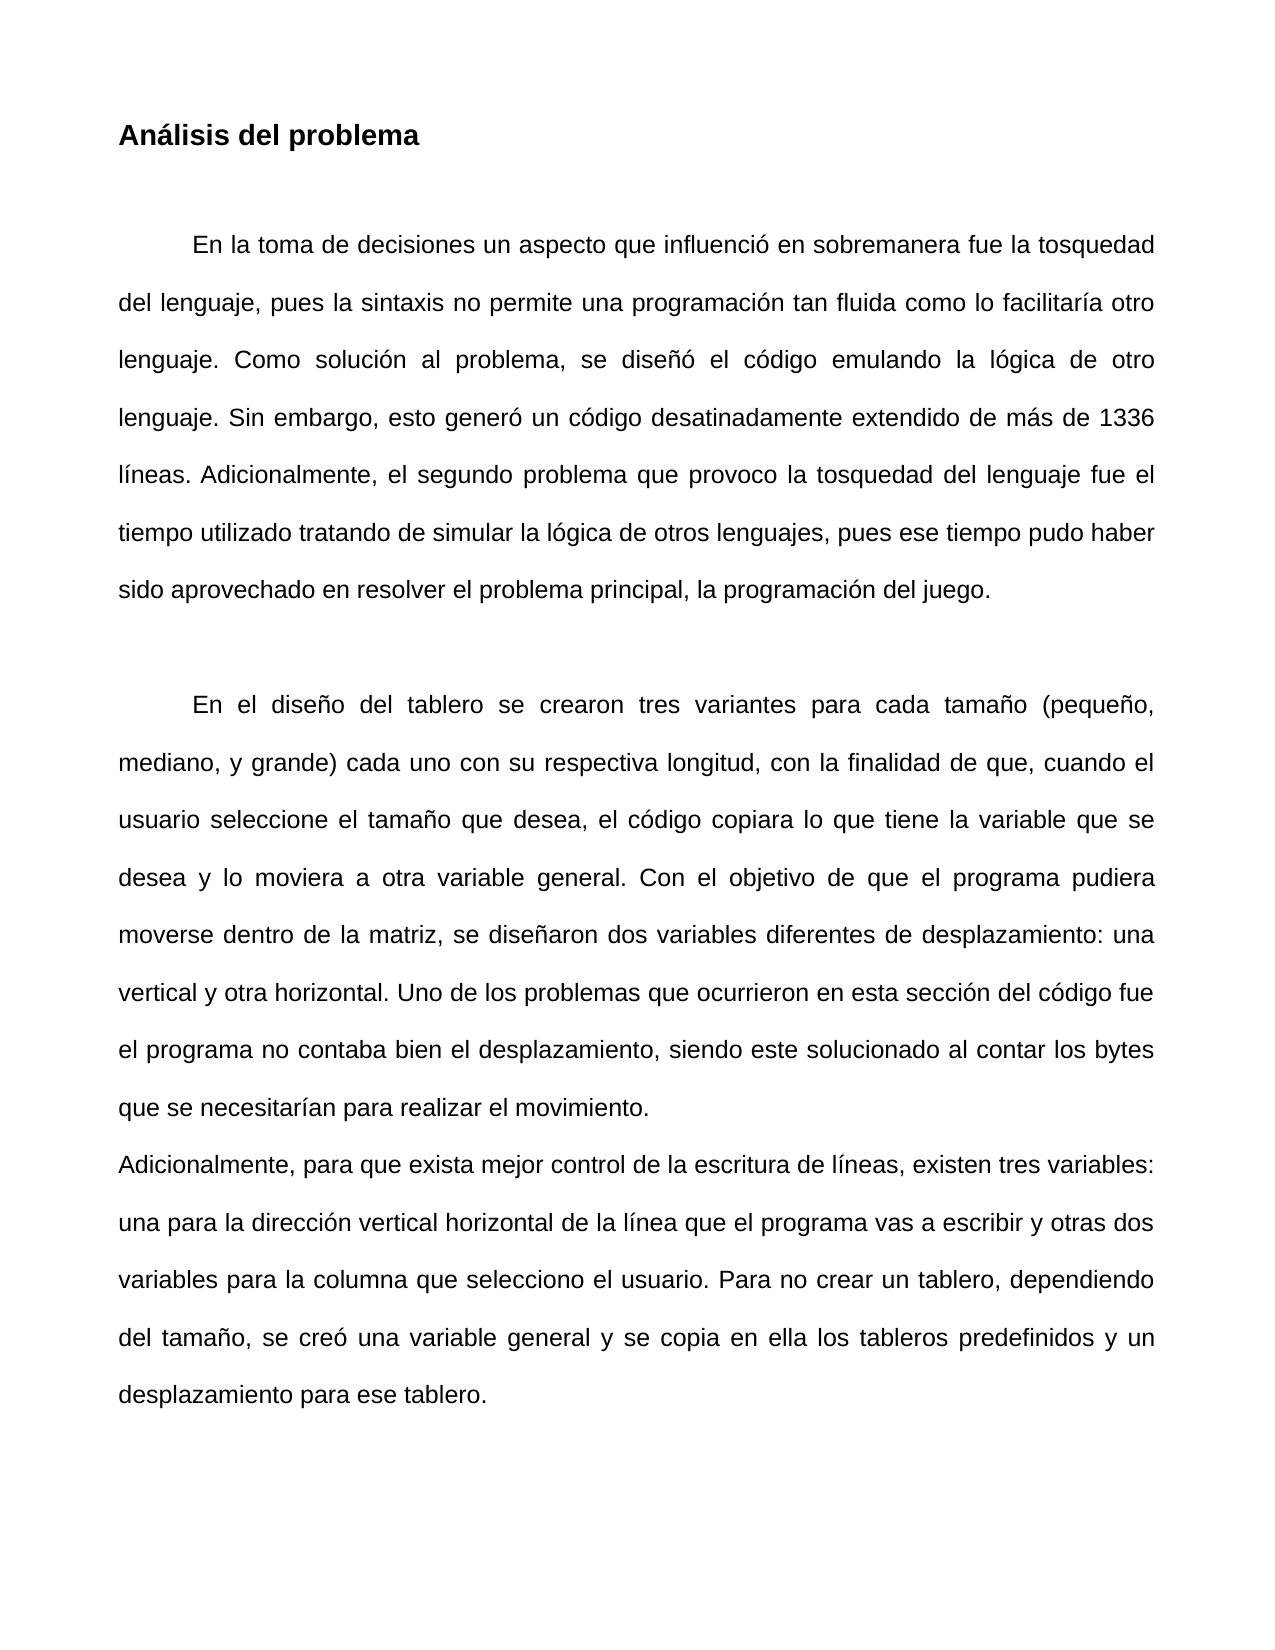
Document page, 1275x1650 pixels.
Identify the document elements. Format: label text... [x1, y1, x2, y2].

text Análisis del problema [118, 118, 1157, 152]
text Adicionalmente, para que exista mejor control de la escritura de líneas, existen tres variables: una para la dirección vertical horizontal de la línea que el programa vas a escribir y otras dos variables para la columna que selecciono el usuario. Para no crear un tablero, dependiendo del tamaño, se creó una variable general y se copia en ella los tableros predefinidos y un desplazamiento para ese tablero. [118, 1150, 1157, 1409]
text En la toma de decisiones un aspecto que influenció en sobremanera fue la tosquedad del lenguaje, pues la sintaxis no permite una programación tan fluida como lo facilitaría otro lenguaje. Como solución al problema, se diseñó el código emulando la lógica de otro lenguaje. Sin embargo, esto generó un código desatinadamente extendido de más de 1336 líneas. Adicionalmente, el segundo problema que provoco la tosquedad del lenguaje fue el tiempo utilizado tratando de simular la lógica de otros lenguajes, pues ese tiempo pudo haber sido aprovechado en resolver el problema principal, la programación del juego. [118, 230, 1157, 604]
text En el diseño del tablero se crearon tres variantes para cada tamaño (pequeño, mediano, y grande) cada uno con su respectiva longitud, con la finalidad de que, cuando el usuario seleccione el tamaño que desea, el código copiara lo que tiene la variable que se desea y lo moviera a otra variable general. Con el objetivo de que el programa pudiera moverse dentro de la matriz, se diseñaron dos variables diferentes de desplazamiento: una vertical y otra horizontal. Uno de los problemas que ocurrieron en esta sección del código fue el programa no contaba bien el desplazamiento, siendo este solucionado al contar los bytes que se necesitarían para realizar el movimiento. [118, 690, 1157, 1122]
